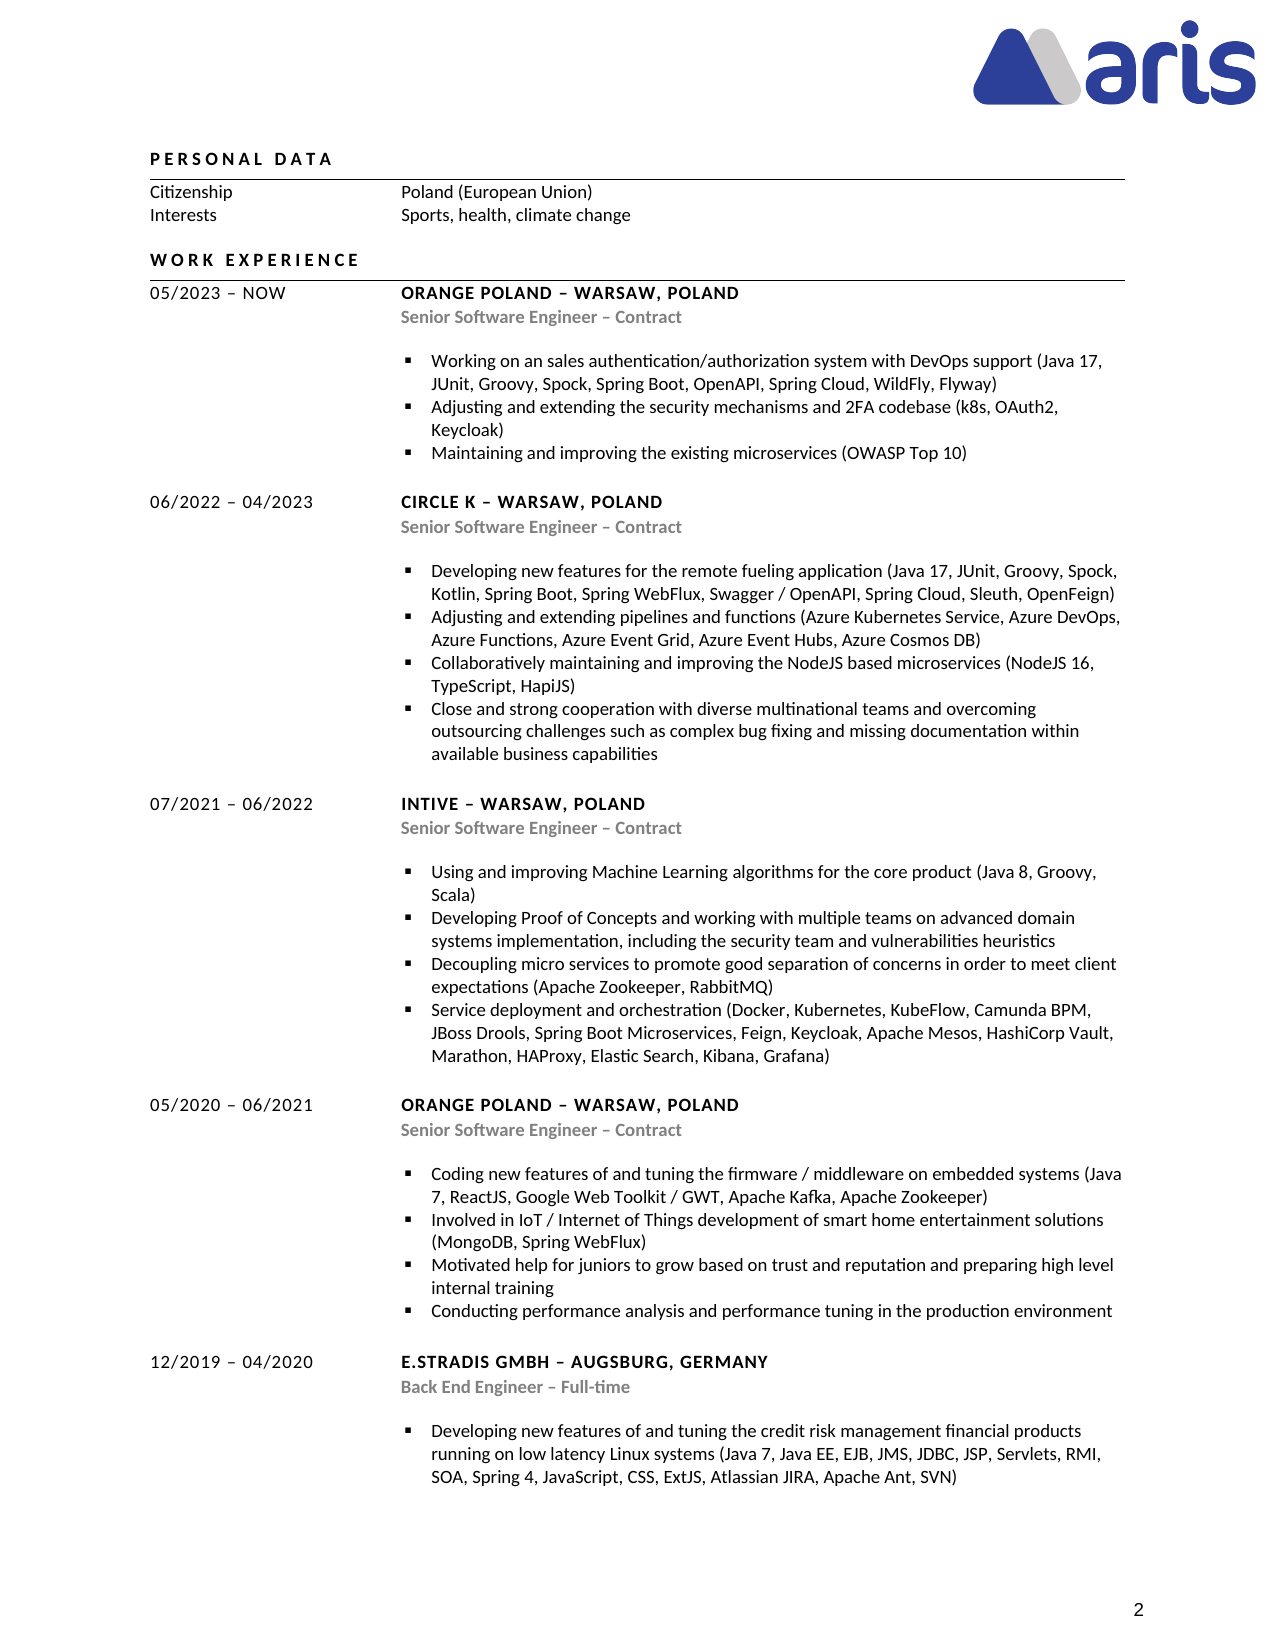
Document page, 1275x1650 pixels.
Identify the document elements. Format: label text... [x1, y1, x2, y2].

list Decoupling micro services to promote good separation of concerns in order to meet client expectations (Apache Zookeeper, RabbitMQ) [404, 952, 1125, 998]
subtitle PERSONAL DATA [150, 147, 1125, 179]
list Collaboratively maintaining and improving the NodeJS based microservices (NodeJS 16, TypeScript, HapiJS) [404, 651, 1125, 697]
text Citizenship Poland (European Union) [150, 180, 1125, 203]
text 06/2022 – 04/2023 Circle K – Warsaw, Poland [150, 491, 1125, 513]
list Maintaining and improving the existing microservices (OWASP Top 10) [404, 441, 1125, 464]
text Senior Software Engineer – Contract [150, 815, 1125, 840]
list Adjusting and extending the security mechanisms and 2FA codebase (k8s, OAuth2, Keycloak) [404, 395, 1125, 441]
text Back End Engineer – Full-time [150, 1373, 1125, 1398]
list Involved in IoT / Internet of Things development of smart home entertainment solutions (MongoDB, Spring WebFlux) [404, 1208, 1125, 1254]
list Service deployment and orchestration (Docker, Kubernetes, KubeFlow, Camunda BPM, JBoss Drools, Spring Boot Microservices, Feign, Keycloak, Apache Mesos, HashiCorp Vault, Marathon, HAProxy, Elastic Search, Kibana, Grafana) [404, 998, 1125, 1067]
list Motivated help for juniors to grow based on trust and reputation and preparing high level internal training [404, 1254, 1125, 1299]
text 12/2019 – 04/2020 E.STRADIS GmbH – Augsburg, Germany [150, 1350, 1125, 1373]
list Working on an sales authentication/authorization system with DevOps support (Java 17, JUnit, Groovy, Spock, Spring Boot, OpenAPI, Spring Cloud, WildFly, Flyway) [404, 349, 1125, 395]
text 05/2023 – NOW Orange Poland – Warsaw, Poland [150, 281, 1125, 304]
list Developing Proof of Concepts and working with multiple teams on advanced domain systems implementation, including the security team and vulnerabilities heuristics [404, 906, 1125, 952]
subtitle WORK EXPERIENCE [150, 248, 1125, 280]
text Senior Software Engineer – Contract [150, 513, 1125, 538]
text Interests Sports, health, climate change [150, 203, 1125, 226]
list Coding new features of and tuning the firmware / middleware on embedded systems (Java 7, ReactJS, Google Web Toolkit / GWT, Apache Kafka, Apache Zookeeper) [404, 1162, 1125, 1208]
text 05/2020 – 06/2021 Orange Poland – Warsaw, Poland [150, 1093, 1125, 1116]
picture [973, 20, 1256, 105]
list Conducting performance analysis and performance tuning in the production environment [404, 1299, 1125, 1322]
list Using and improving Machine Learning algorithms for the core product (Java 8, Groovy, Scala) [404, 861, 1125, 906]
list Developing new features of and tuning the credit risk management financial products running on low latency Linux systems (Java 7, Java EE, EJB, JMS, JDBC, JSP, Servlets, RMI, SOA, Spring 4, JavaScript, CSS, ExtJS, Atlassian JIRA, Apache Ant, SVN) [404, 1419, 1125, 1488]
list Developing new features for the remote fueling application (Java 17, JUnit, Groovy, Spock, Kotlin, Spring Boot, Spring WebFlux, Swagger / OpenAPI, Spring Cloud, Sleuth, OpenFeign) [404, 559, 1125, 605]
text Senior Software Engineer – Contract [150, 304, 1125, 329]
text 07/2021 – 06/2022 intive – Warsaw, Poland [150, 792, 1125, 815]
list Close and strong cooperation with diverse multinational teams and overcoming outsourcing challenges such as complex bug fixing and missing documentation within available business capabilities [404, 697, 1125, 766]
text Senior Software Engineer – Contract [150, 1116, 1125, 1141]
list Adjusting and extending pipelines and functions (Azure Kubernetes Service, Azure DevOps, Azure Functions, Azure Event Grid, Azure Event Hubs, Azure Cosmos DB) [404, 605, 1125, 651]
